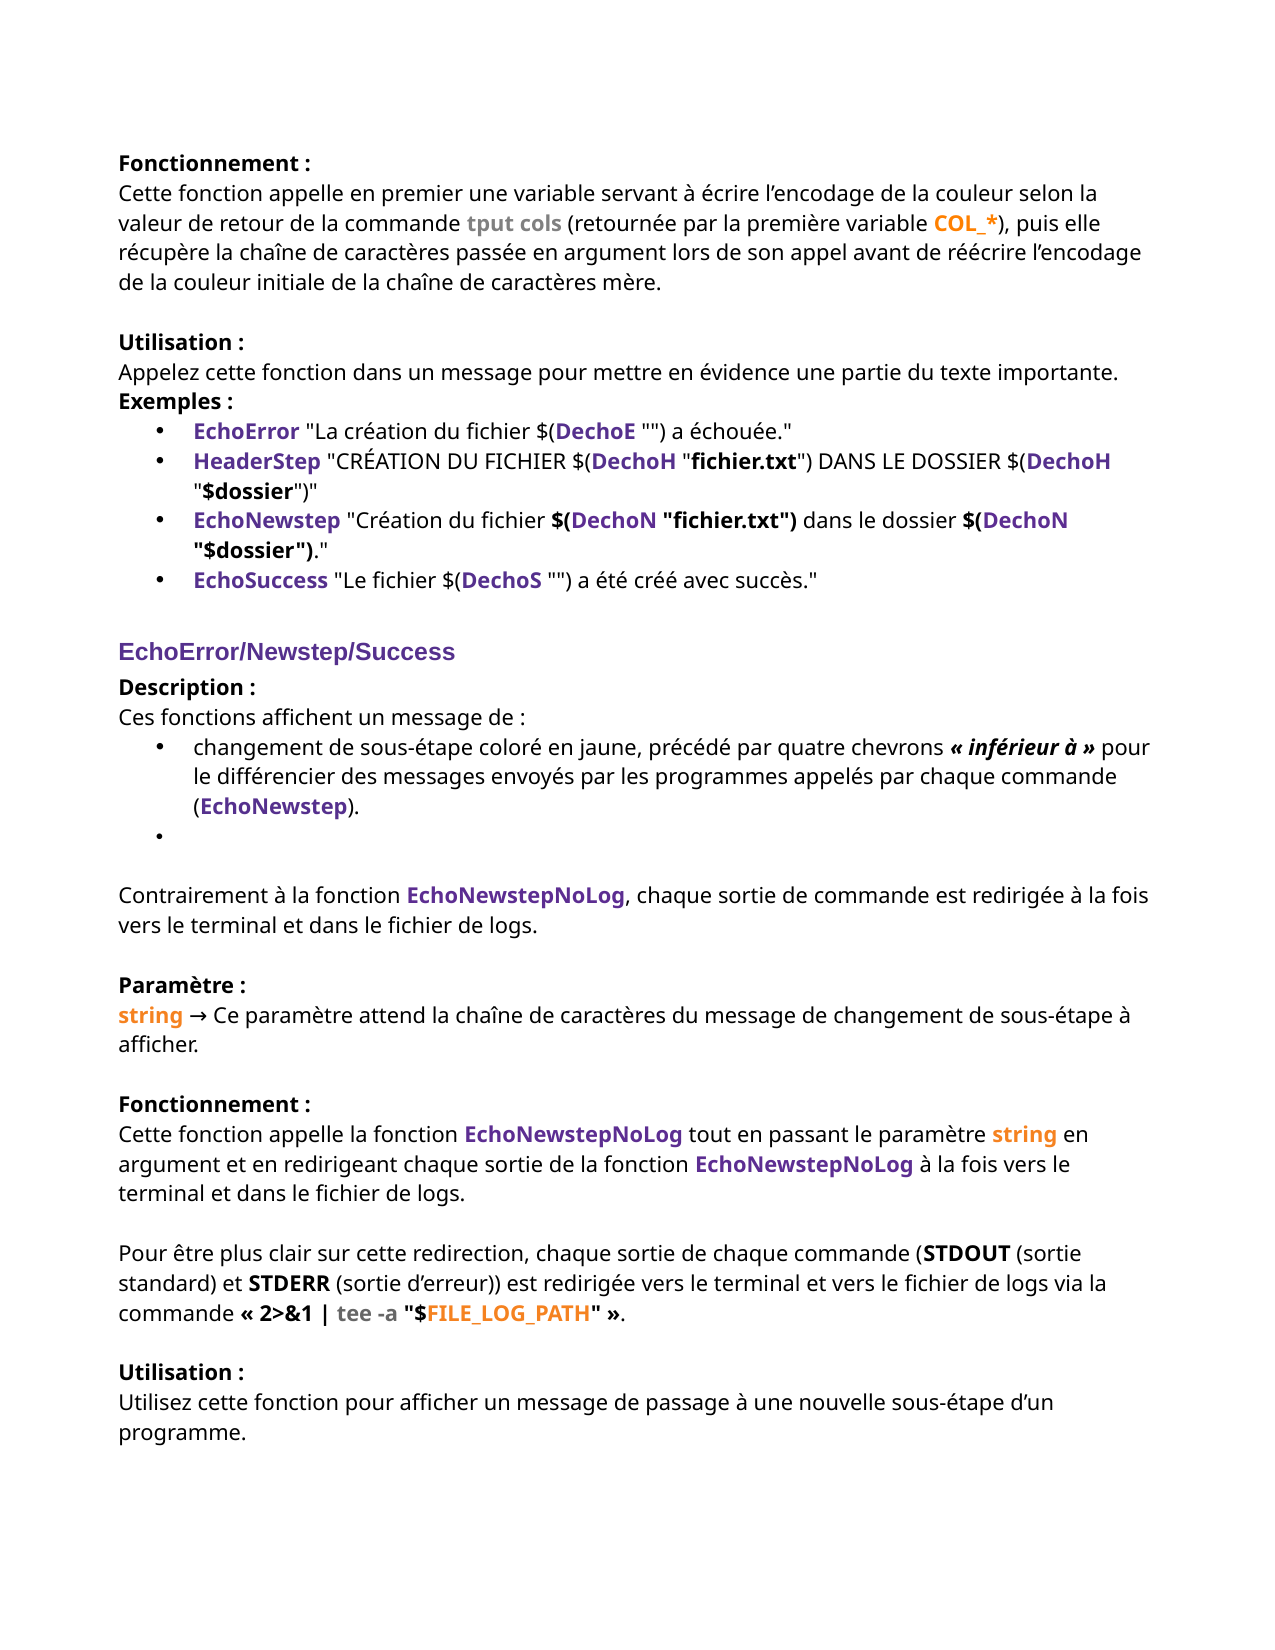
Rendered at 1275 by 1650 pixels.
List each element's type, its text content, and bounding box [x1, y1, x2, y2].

text Paramètre : [118, 970, 1157, 999]
subtitle EchoError/Newstep/Success [118, 637, 1157, 666]
text Utilisation : [118, 1357, 1157, 1387]
text Fonctionnement : [118, 148, 1157, 178]
text Fonctionnement : [118, 1089, 1157, 1119]
text Contrairement à la fonction EchoNewstepNoLog, chaque sortie de commande est redirigée à la fois vers le terminal et dans le fichier de logs. [118, 880, 1157, 940]
text Pour être plus clair sur cette redirection, chaque sortie de chaque commande (STDOUT (sortie standard) et STDERR (sortie d’erreur)) est redirigée vers le terminal et vers le fichier de logs via la commande « 2>&1 | tee -a "$FILE_LOG_PATH" ». [118, 1238, 1157, 1327]
text string → Ce paramètre attend la chaîne de caractères du message de changement de sous-étape à afficher. [118, 999, 1157, 1059]
list HeaderStep "CRÉATION DU FICHIER $(DechoH "fichier.txt") DANS LE DOSSIER $(DechoH "$dossier")" [156, 446, 1157, 505]
text Utilisation : [118, 327, 1157, 356]
text Appelez cette fonction dans un message pour mettre en évidence une partie du texte importante. [118, 356, 1157, 386]
text Cette fonction appelle la fonction EchoNewstepNoLog tout en passant le paramètre string en argument et en redirigeant chaque sortie de la fonction EchoNewstepNoLog à la fois vers le terminal et dans le fichier de logs. [118, 1119, 1157, 1208]
list EchoNewstep "Création du fichier $(DechoN "fichier.txt") dans le dossier $(DechoN "$dossier")." [156, 505, 1157, 565]
list changement de sous-étape coloré en jaune, précédé par quatre chevrons « inférieur à » pour le différencier des messages envoyés par les programmes appelés par chaque commande (EchoNewstep). [156, 731, 1157, 821]
list EchoSuccess "Le fichier $(DechoS "") a été créé avec succès." [156, 565, 1157, 595]
text Utilisez cette fonction pour afficher un message de passage à une nouvelle sous-étape d’un programme. [118, 1387, 1157, 1446]
list EchoError "La création du fichier $(DechoE "") a échouée." [156, 416, 1157, 446]
text Description : [118, 672, 1157, 702]
text Exemples : [118, 386, 1157, 416]
text Ces fonctions affichent un message de : [118, 702, 1157, 731]
text Cette fonction appelle en premier une variable servant à écrire l’encodage de la couleur selon la valeur de retour de la commande tput cols (retournée par la première variable COL_*), puis elle récupère la chaîne de caractères passée en argument lors de son appel avant de réécrire l’encodage de la couleur initiale de la chaîne de caractères mère. [118, 178, 1157, 297]
